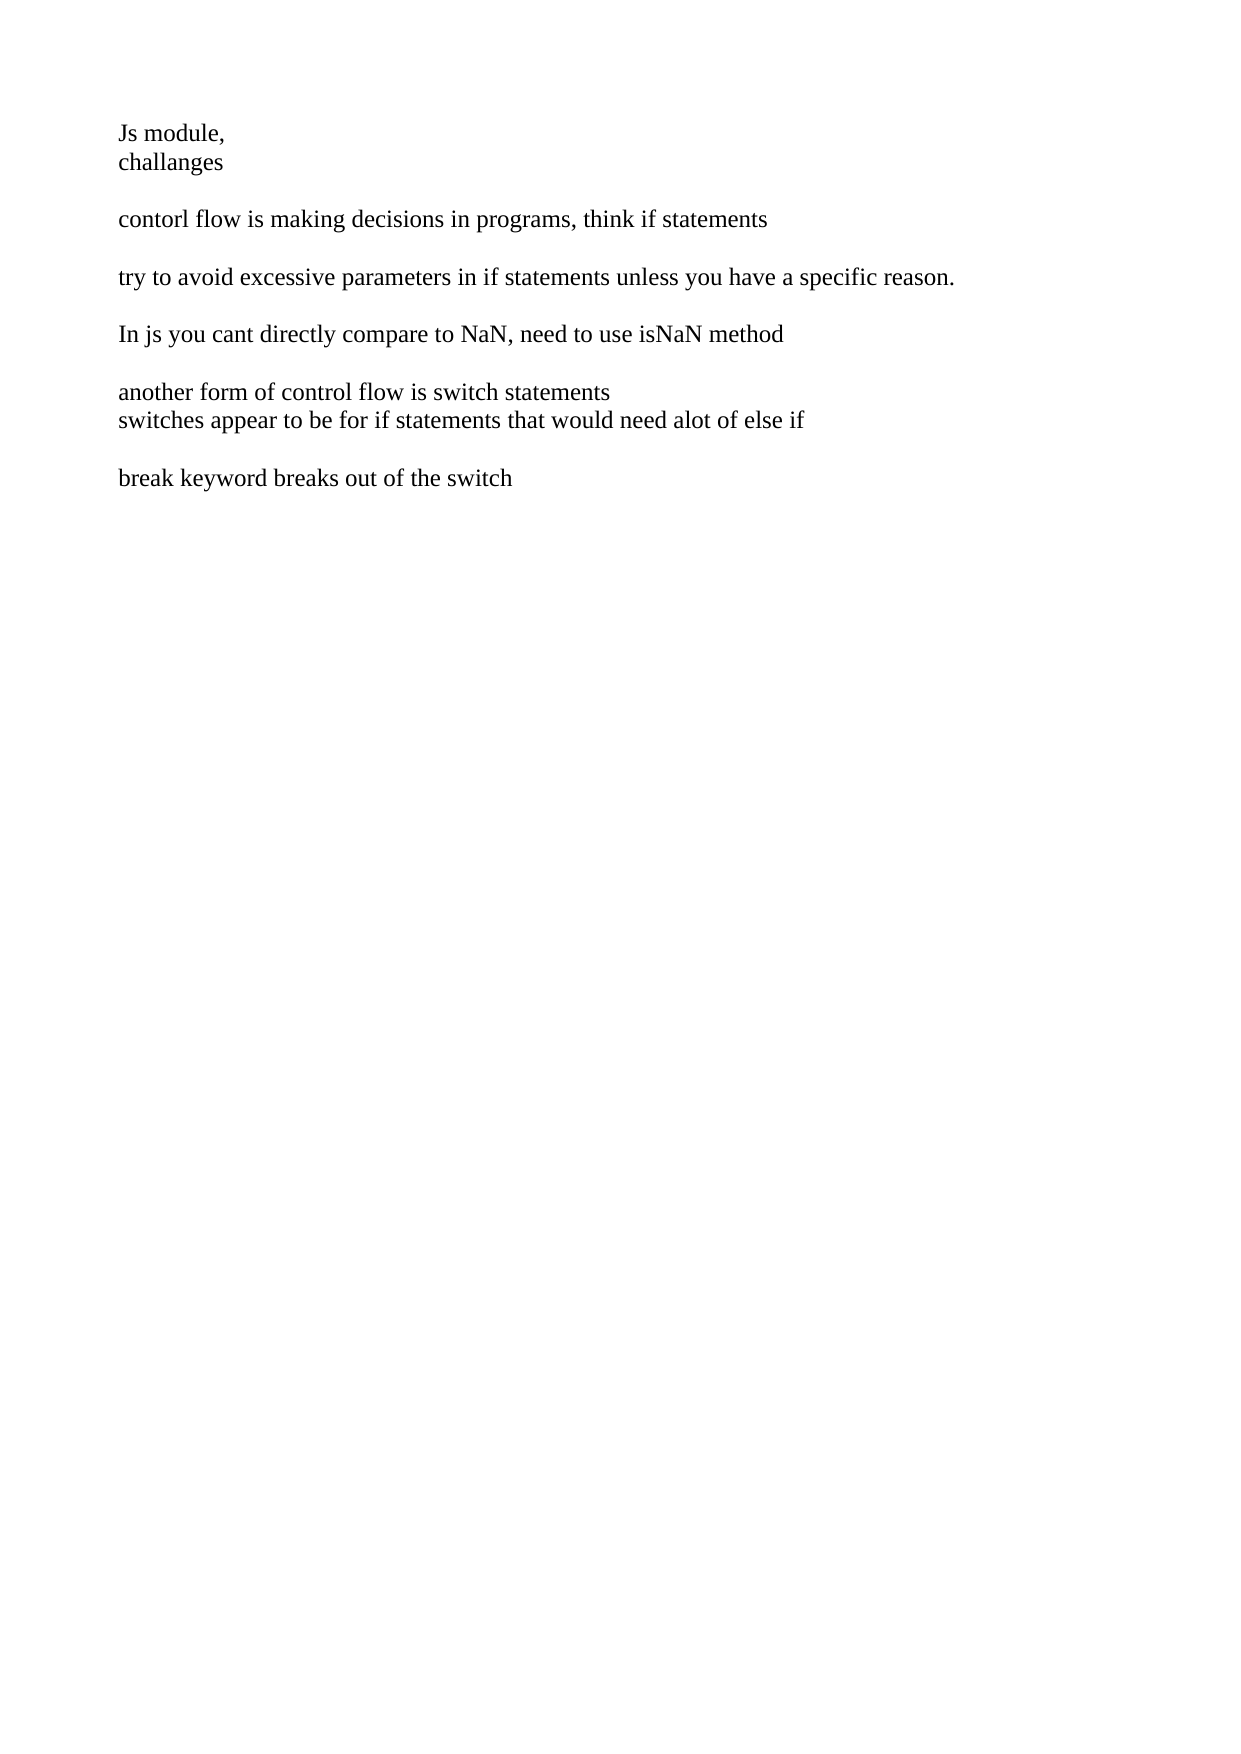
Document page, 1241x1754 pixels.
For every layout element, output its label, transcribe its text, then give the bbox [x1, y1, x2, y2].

text Js module, [118, 118, 1122, 147]
text challanges [118, 147, 1122, 176]
text break keyword breaks out of the switch [118, 463, 1122, 492]
text another form of control flow is switch statements [118, 377, 1122, 406]
text contorl flow is making decisions in programs, think if statements [118, 204, 1122, 233]
text In js you cant directly compare to NaN, need to use isNaN method [118, 319, 1122, 348]
text try to avoid excessive parameters in if statements unless you have a specific reason. [118, 262, 1122, 291]
text switches appear to be for if statements that would need alot of else if [118, 406, 1122, 434]
